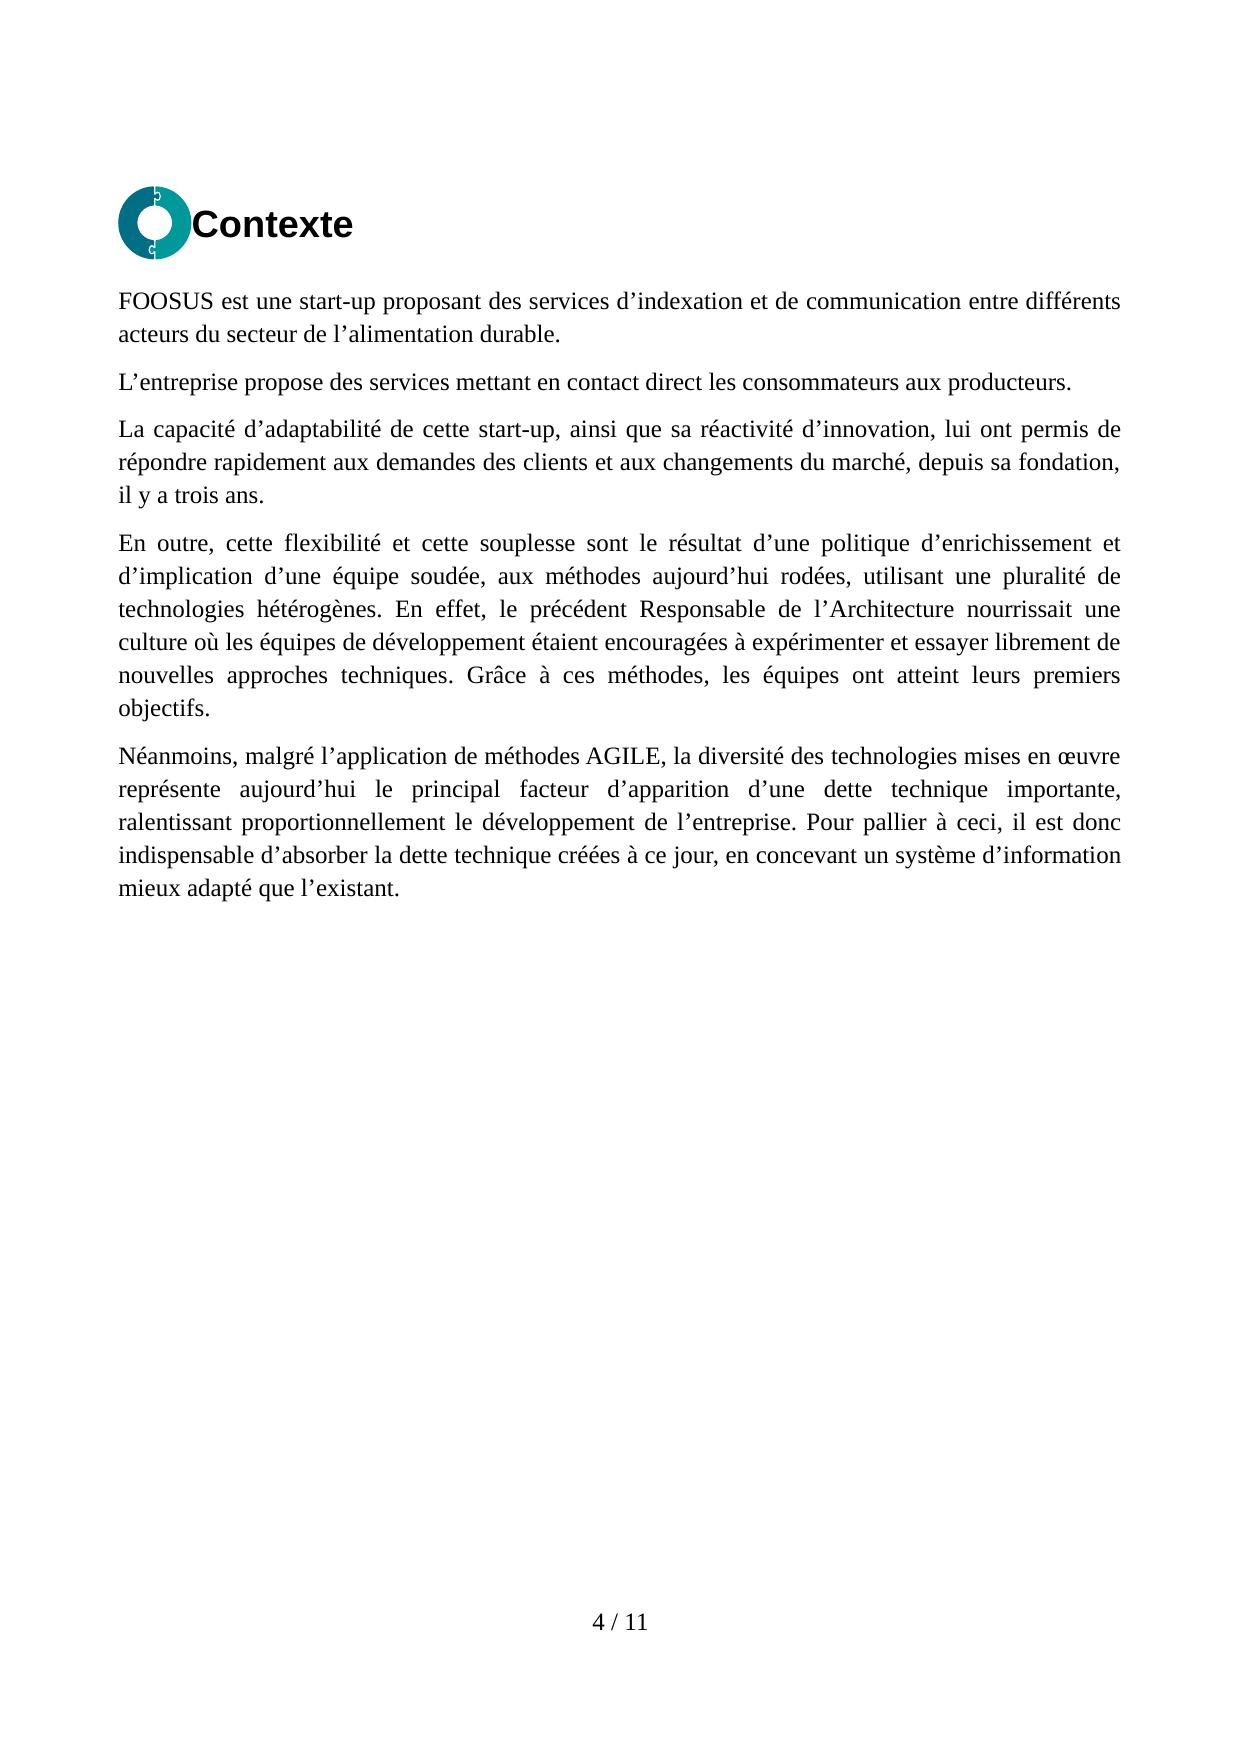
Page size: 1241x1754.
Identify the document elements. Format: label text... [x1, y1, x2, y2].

text En outre, cette flexibilité et cette souplesse sont le résultat d’une politique d’enrichissement et d’implication d’une équipe soudée, aux méthodes aujourd’hui rodées, utilisant une pluralité de technologies hétérogènes. En effet, le précédent Responsable de l’Architecture nourrissait une culture où les équipes de développement étaient encouragées à expérimenter et essayer librement de nouvelles approches techniques. Grâce à ces méthodes, les équipes ont atteint leurs premiers objectifs. [118, 528, 1122, 722]
subtitle [138, 201, 172, 240]
text L’entreprise propose des services mettant en contact direct les consommateurs aux producteurs. [118, 367, 1122, 396]
text La capacité d’adaptabilité de cette start-up, ainsi que sa réactivité d’innovation, lui ont permis de répondre rapidement aux demandes des clients et aux changements du marché, depuis sa fondation, il y a trois ans. [118, 414, 1122, 509]
text Néanmoins, malgré l’application de méthodes AGILE, la diversité des technologies mises en œuvre représente aujourd’hui le principal facteur d’apparition d’une dette technique importante, ralentissant proportionnellement le développement de l’entreprise. Pour pallier à ceci, il est donc indispensable d’absorber la dette technique créées à ce jour, en concevant un système d’information mieux adapté que l’existant. [118, 741, 1122, 902]
text FOOSUS est une start-up proposant des services d’indexation et de communication entre différents acteurs du secteur de l’alimentation durable. [118, 286, 1122, 348]
subtitle Contexte [185, 201, 1122, 245]
